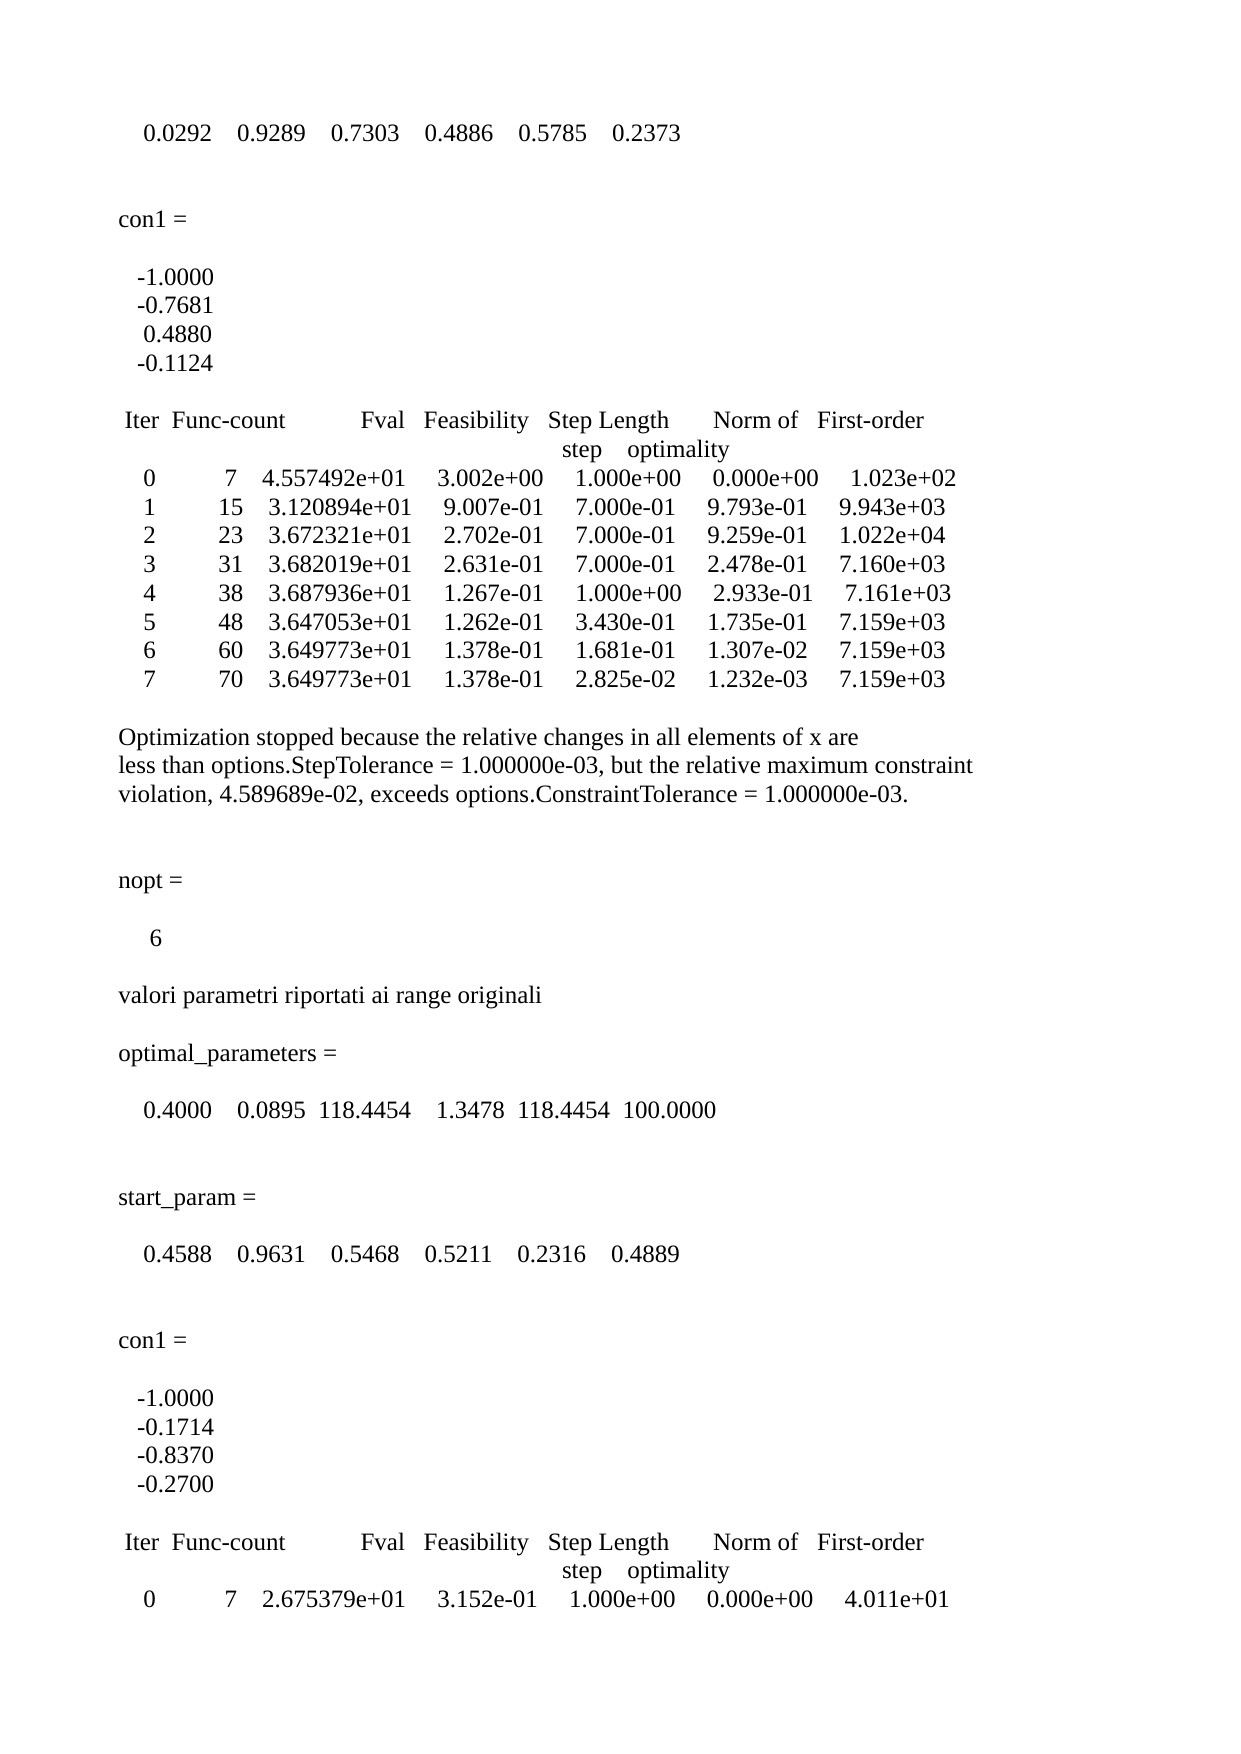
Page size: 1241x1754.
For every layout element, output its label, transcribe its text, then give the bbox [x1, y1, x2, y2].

text optimal_parameters = [118, 1038, 1122, 1067]
text 0 7 4.557492e+01 3.002e+00 1.000e+00 0.000e+00 1.023e+02 [118, 463, 1122, 492]
text -0.1124 [118, 348, 1122, 377]
text Iter Func-count Fval Feasibility Step Length Norm of First-order [118, 406, 1122, 434]
text con1 = [118, 1326, 1122, 1354]
text 0.4000 0.0895 118.4454 1.3478 118.4454 100.0000 [118, 1096, 1122, 1124]
text step optimality [118, 434, 1122, 463]
text 4 38 3.687936e+01 1.267e-01 1.000e+00 2.933e-01 7.161e+03 [118, 578, 1122, 607]
text nopt = [118, 866, 1122, 894]
text valori parametri riportati ai range originali [118, 981, 1122, 1009]
text 1 15 3.120894e+01 9.007e-01 7.000e-01 9.793e-01 9.943e+03 [118, 492, 1122, 521]
text less than options.StepTolerance = 1.000000e-03, but the relative maximum constraint [118, 751, 1122, 779]
text 6 [118, 923, 1122, 952]
text start_param = [118, 1182, 1122, 1211]
text -0.7681 [118, 291, 1122, 319]
text -1.0000 [118, 1383, 1122, 1412]
text violation, 4.589689e-02, exceeds options.ConstraintTolerance = 1.000000e-03. [118, 779, 1122, 808]
text -0.2700 [118, 1469, 1122, 1498]
text step optimality [118, 1556, 1122, 1584]
text 2 23 3.672321e+01 2.702e-01 7.000e-01 9.259e-01 1.022e+04 [118, 521, 1122, 549]
text 7 70 3.649773e+01 1.378e-01 2.825e-02 1.232e-03 7.159e+03 [118, 664, 1122, 693]
text 0.4880 [118, 319, 1122, 348]
text -0.8370 [118, 1441, 1122, 1469]
text 0.4588 0.9631 0.5468 0.5211 0.2316 0.4889 [118, 1239, 1122, 1268]
text -1.0000 [118, 262, 1122, 291]
text Optimization stopped because the relative changes in all elements of x are [118, 722, 1122, 751]
text -0.1714 [118, 1412, 1122, 1441]
text 3 31 3.682019e+01 2.631e-01 7.000e-01 2.478e-01 7.160e+03 [118, 549, 1122, 578]
text 5 48 3.647053e+01 1.262e-01 3.430e-01 1.735e-01 7.159e+03 [118, 607, 1122, 636]
text 0 7 2.675379e+01 3.152e-01 1.000e+00 0.000e+00 4.011e+01 [118, 1584, 1122, 1613]
text con1 = [118, 204, 1122, 233]
text 0.0292 0.9289 0.7303 0.4886 0.5785 0.2373 [118, 118, 1122, 147]
text Iter Func-count Fval Feasibility Step Length Norm of First-order [118, 1527, 1122, 1556]
text 6 60 3.649773e+01 1.378e-01 1.681e-01 1.307e-02 7.159e+03 [118, 636, 1122, 664]
